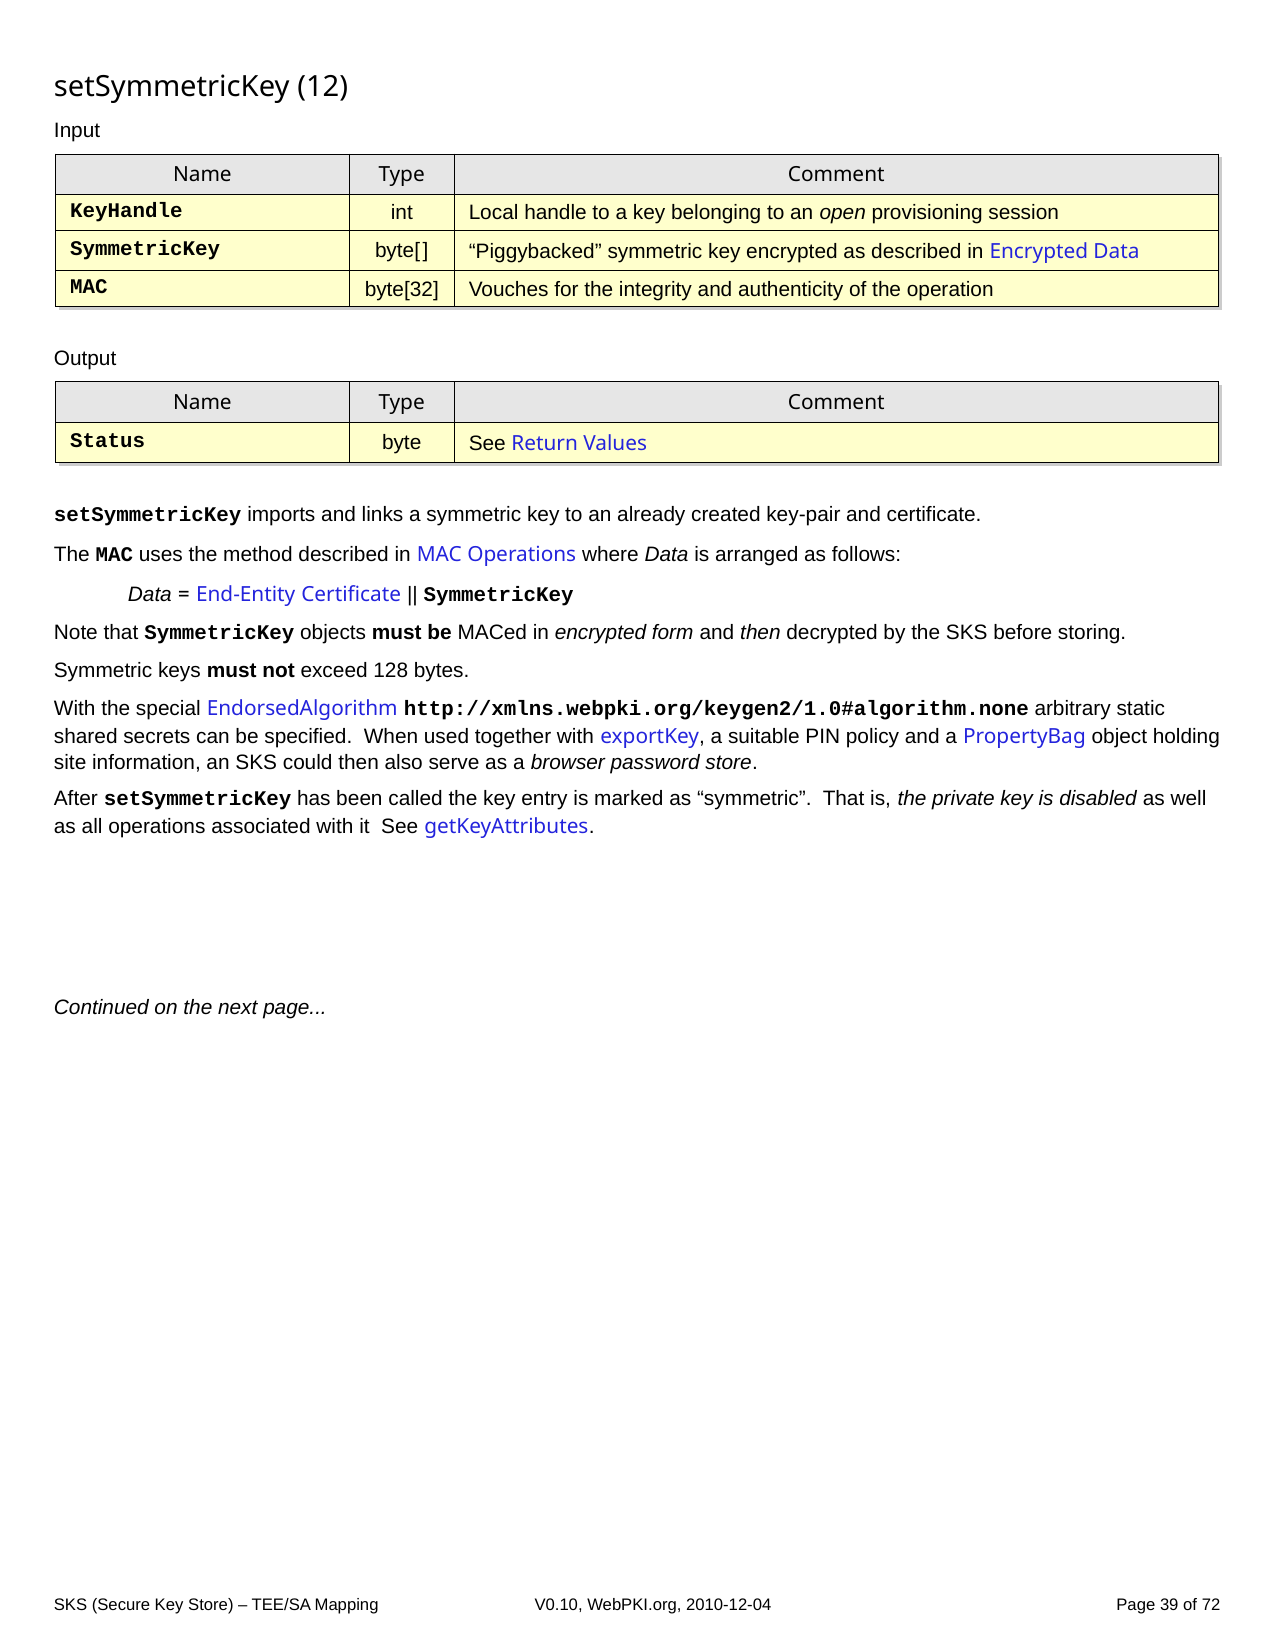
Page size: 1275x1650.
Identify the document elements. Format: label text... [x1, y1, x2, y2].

table_header Comment [455, 382, 1218, 422]
table_cell Vouches for the integrity and authenticity of the operation [455, 271, 1218, 306]
table_cell MAC [56, 271, 349, 306]
table_cell KeyHandle [56, 195, 349, 230]
text After setSymmetricKey has been called the key entry is marked as “symmetric”. That is, the private key is disabled as well as all operations associated with it See getKeyAttributes. [54, 786, 1221, 840]
table_header Name [56, 155, 349, 194]
table_header Type [350, 382, 454, 422]
text With the special EndorsedAlgorithm http://xmlns.webpki.org/keygen2/1.0#algorithm.none arbitrary static shared secrets can be specified. When used together with exportKey, a suitable PIN policy and a PropertyBag object holding site information, an SKS could then also serve as a browser password store. [54, 693, 1221, 774]
text setSymmetricKey imports and links a symmetric key to an already created key-pair and certificate. [54, 502, 1221, 527]
table_header Type [350, 155, 454, 194]
text Data = End-Entity Certificate || SymmetricKey [54, 579, 1221, 608]
text Output [54, 346, 1221, 369]
subtitle setSymmetricKey (12) [54, 66, 1221, 105]
table_cell See Return Values [455, 423, 1218, 462]
text Note that SymmetricKey objects must be MACed in encrypted form and then decrypted by the SKS before storing. [54, 620, 1221, 646]
table_cell int [350, 195, 454, 230]
table_header Name [56, 382, 349, 422]
text Input [54, 118, 1221, 142]
table_header Comment [455, 155, 1218, 194]
text The MAC uses the method described in MAC Operations where Data is arranged as follows: [54, 539, 1221, 568]
table_cell byte [350, 423, 454, 462]
table_cell “Piggybacked” symmetric key encrypted as described in Encrypted Data [455, 231, 1218, 270]
table_cell byte⁮[ ] [350, 231, 454, 270]
table_cell SymmetricKey [56, 231, 349, 270]
table_cell Local handle to a key belonging to an open provisioning session [455, 195, 1218, 230]
table_cell Status [56, 423, 349, 462]
text Continued on the next page... [54, 995, 1221, 1019]
text Symmetric keys must not exceed 128 bytes. [54, 657, 1221, 681]
table_cell byte⁮[32] [350, 271, 454, 306]
